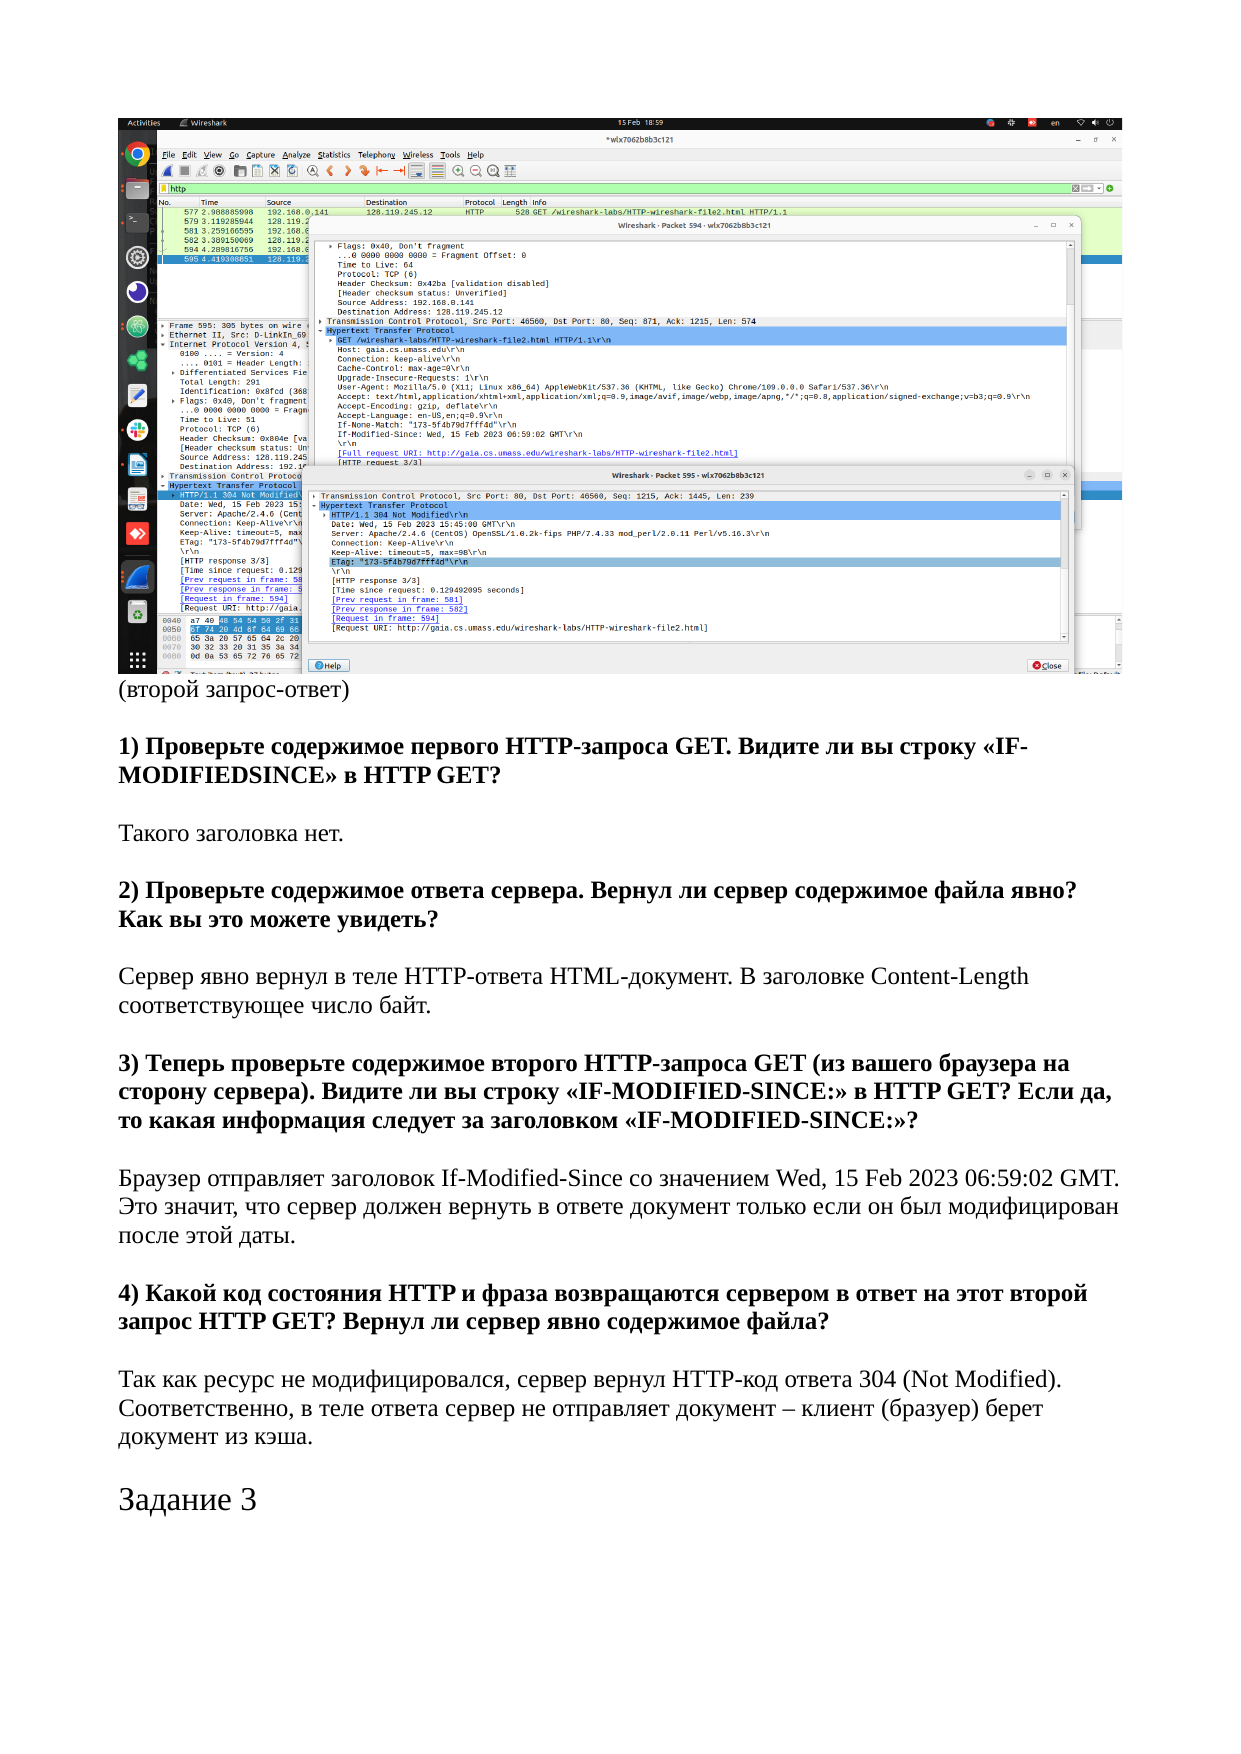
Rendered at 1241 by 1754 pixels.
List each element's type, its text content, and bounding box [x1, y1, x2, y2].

text Браузер отправляет заголовок If-Modified-Since со значением Wed, 15 Feb 2023 06:59:02 GMT. Это значит, что сервер должен вернуть в ответе документ только если он был модифицирован после этой даты. [118, 1163, 1122, 1249]
text Задание 3 [118, 1479, 1122, 1517]
text Так как ресурс не модифицировался, сервер вернул HTTP-код ответа 304 (Not Modified). Соответственно, в теле ответа сервер не отправляет документ – клиент (бразуер) берет документ из кэша. [118, 1364, 1122, 1450]
picture [118, 118, 1123, 674]
text Такого заголовка нет. [118, 818, 1122, 846]
text (второй запрос-ответ) [118, 674, 1122, 703]
text 1) Проверьте содержимое первого HTTP-запроса GET. Видите ли вы строку «IF-MODIFIEDSINCE» в HTTP GET? [118, 731, 1122, 789]
text 2) Проверьте содержимое ответа сервера. Вернул ли сервер содержимое файла явно? Как вы это можете увидеть? [118, 875, 1122, 933]
text 4) Какой код состояния HTTP и фраза возвращаются сервером в ответ на этот второй запрос HTTP GET? Вернул ли сервер явно содержимое файла? [118, 1278, 1122, 1335]
text Сервер явно вернул в теле HTTP-ответа HTML-документ. В заголовке Content-Length соответствующее число байт. [118, 961, 1122, 1019]
text 3) Теперь проверьте содержимое второго HTTP-запроса GET (из вашего браузера на сторону сервера). Видите ли вы строку «IF-MODIFIED-SINCE:» в HTTP GET? Если да, то какая информация следует за заголовком «IF-MODIFIED-SINCE:»? [118, 1048, 1122, 1134]
